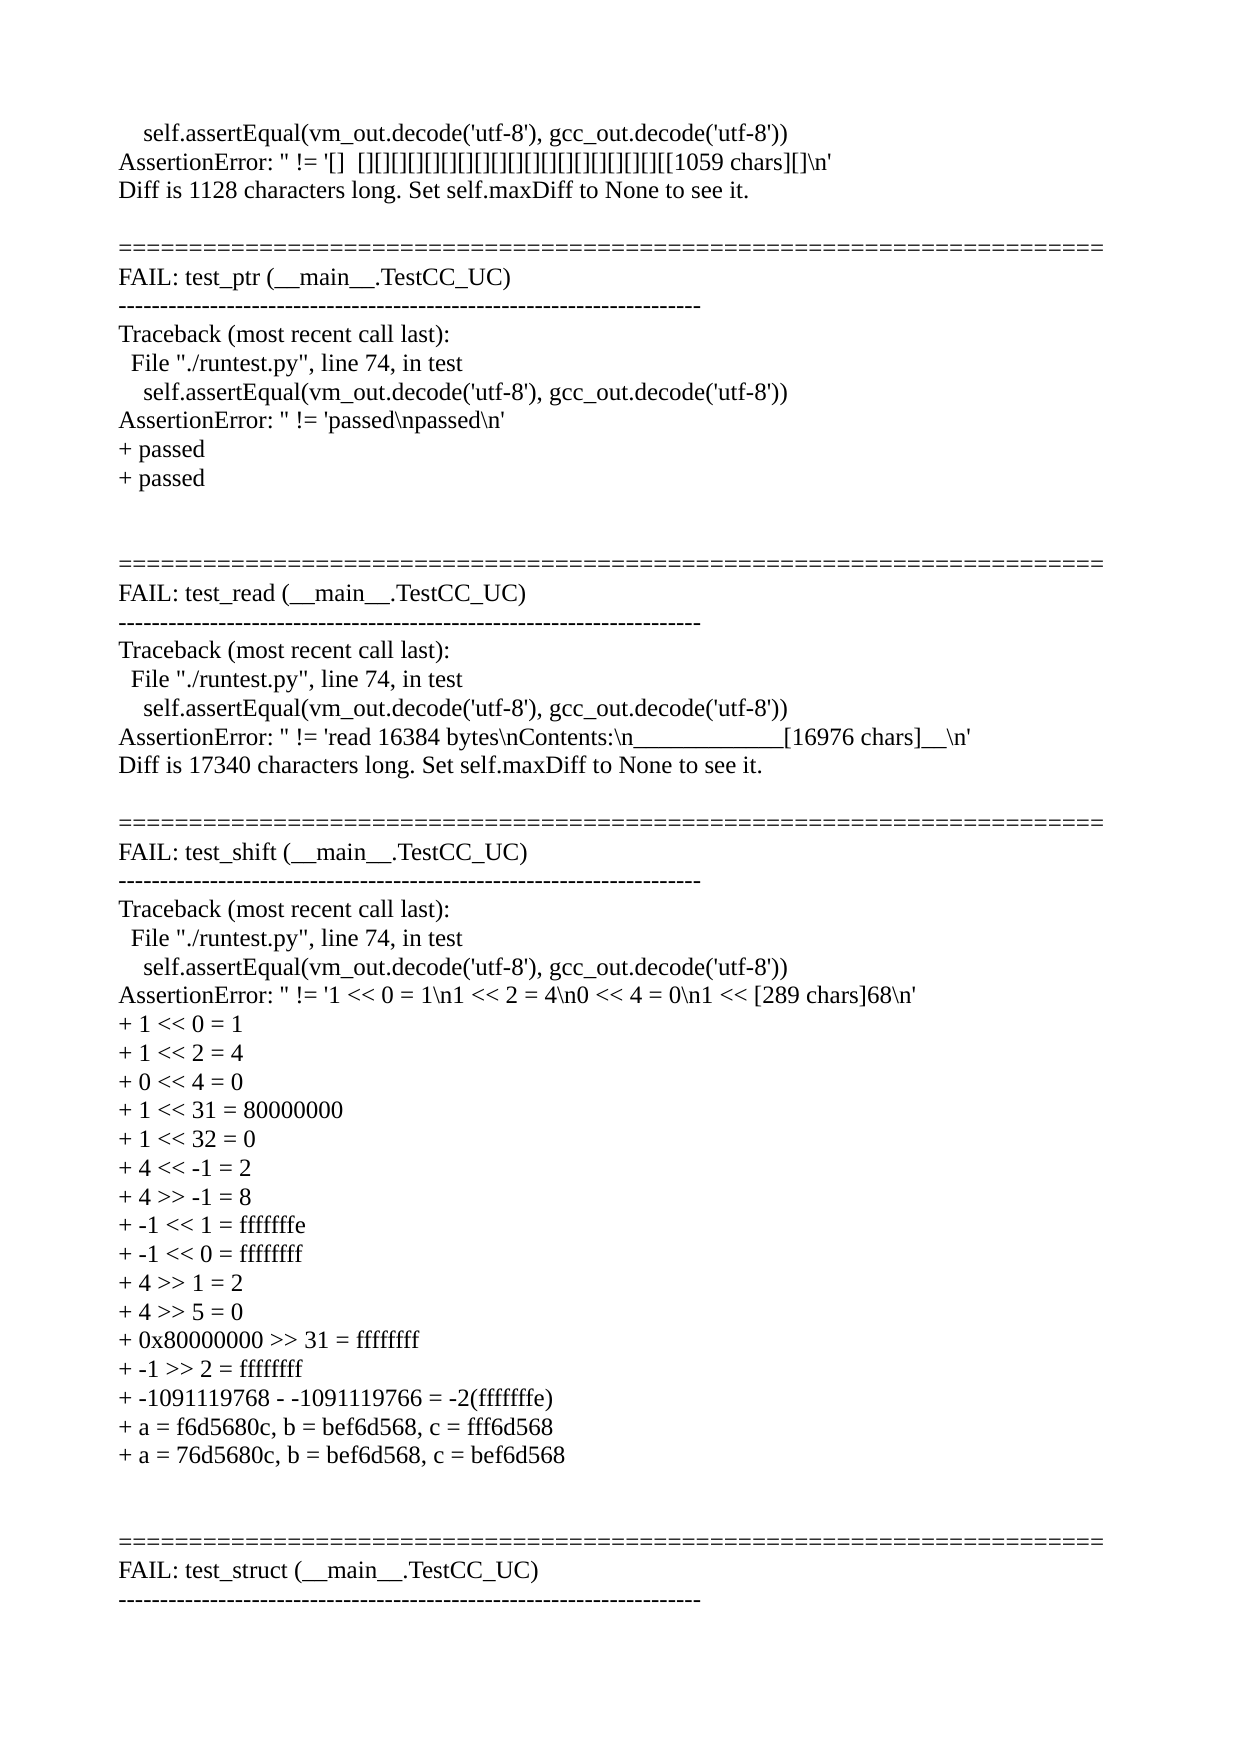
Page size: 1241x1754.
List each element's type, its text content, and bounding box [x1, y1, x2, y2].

text + a = 76d5680c, b = bef6d568, c = bef6d568 [118, 1441, 1122, 1469]
text + 4 >> 1 = 2 [118, 1268, 1122, 1297]
text ====================================================================== [118, 549, 1122, 578]
text Traceback (most recent call last): [118, 636, 1122, 664]
text + 4 >> -1 = 8 [118, 1182, 1122, 1211]
text self.assertEqual(vm_out.decode('utf-8'), gcc_out.decode('utf-8')) [118, 118, 1122, 147]
text Traceback (most recent call last): [118, 894, 1122, 923]
text + passed [118, 463, 1122, 492]
text + 4 << -1 = 2 [118, 1153, 1122, 1182]
text AssertionError: '' != '[] [][][][][][][][][][][][][][][][][][][[1059 chars][]\n' [118, 147, 1122, 176]
text File "./runtest.py", line 74, in test [118, 923, 1122, 952]
text File "./runtest.py", line 74, in test [118, 348, 1122, 377]
text self.assertEqual(vm_out.decode('utf-8'), gcc_out.decode('utf-8')) [118, 377, 1122, 406]
text Traceback (most recent call last): [118, 319, 1122, 348]
text + passed [118, 434, 1122, 463]
text + 0x80000000 >> 31 = ffffffff [118, 1326, 1122, 1354]
text ---------------------------------------------------------------------- [118, 1584, 1122, 1613]
text ====================================================================== [118, 1527, 1122, 1556]
text + 1 << 32 = 0 [118, 1124, 1122, 1153]
text + -1091119768 - -1091119766 = -2(fffffffe) [118, 1383, 1122, 1412]
text ====================================================================== [118, 233, 1122, 262]
text File "./runtest.py", line 74, in test [118, 664, 1122, 693]
text ---------------------------------------------------------------------- [118, 607, 1122, 636]
text + -1 >> 2 = ffffffff [118, 1354, 1122, 1383]
text self.assertEqual(vm_out.decode('utf-8'), gcc_out.decode('utf-8')) [118, 693, 1122, 722]
text FAIL: test_ptr (__main__.TestCC_UC) [118, 262, 1122, 291]
text + -1 << 1 = fffffffe [118, 1211, 1122, 1239]
text Diff is 1128 characters long. Set self.maxDiff to None to see it. [118, 176, 1122, 204]
text AssertionError: '' != 'passed\npassed\n' [118, 406, 1122, 434]
text Diff is 17340 characters long. Set self.maxDiff to None to see it. [118, 751, 1122, 779]
text ====================================================================== [118, 808, 1122, 837]
text + 1 << 2 = 4 [118, 1038, 1122, 1067]
text ---------------------------------------------------------------------- [118, 866, 1122, 894]
text + 0 << 4 = 0 [118, 1067, 1122, 1096]
text AssertionError: '' != 'read 16384 bytes\nContents:\n____________[16976 chars]__\n' [118, 722, 1122, 751]
text + 1 << 31 = 80000000 [118, 1096, 1122, 1124]
text AssertionError: '' != '1 << 0 = 1\n1 << 2 = 4\n0 << 4 = 0\n1 << [289 chars]68\n' [118, 981, 1122, 1009]
text FAIL: test_shift (__main__.TestCC_UC) [118, 837, 1122, 866]
text + 1 << 0 = 1 [118, 1009, 1122, 1038]
text + -1 << 0 = ffffffff [118, 1239, 1122, 1268]
text + a = f6d5680c, b = bef6d568, c = fff6d568 [118, 1412, 1122, 1441]
text FAIL: test_read (__main__.TestCC_UC) [118, 578, 1122, 607]
text ---------------------------------------------------------------------- [118, 291, 1122, 319]
text + 4 >> 5 = 0 [118, 1297, 1122, 1326]
text self.assertEqual(vm_out.decode('utf-8'), gcc_out.decode('utf-8')) [118, 952, 1122, 981]
text FAIL: test_struct (__main__.TestCC_UC) [118, 1556, 1122, 1584]
